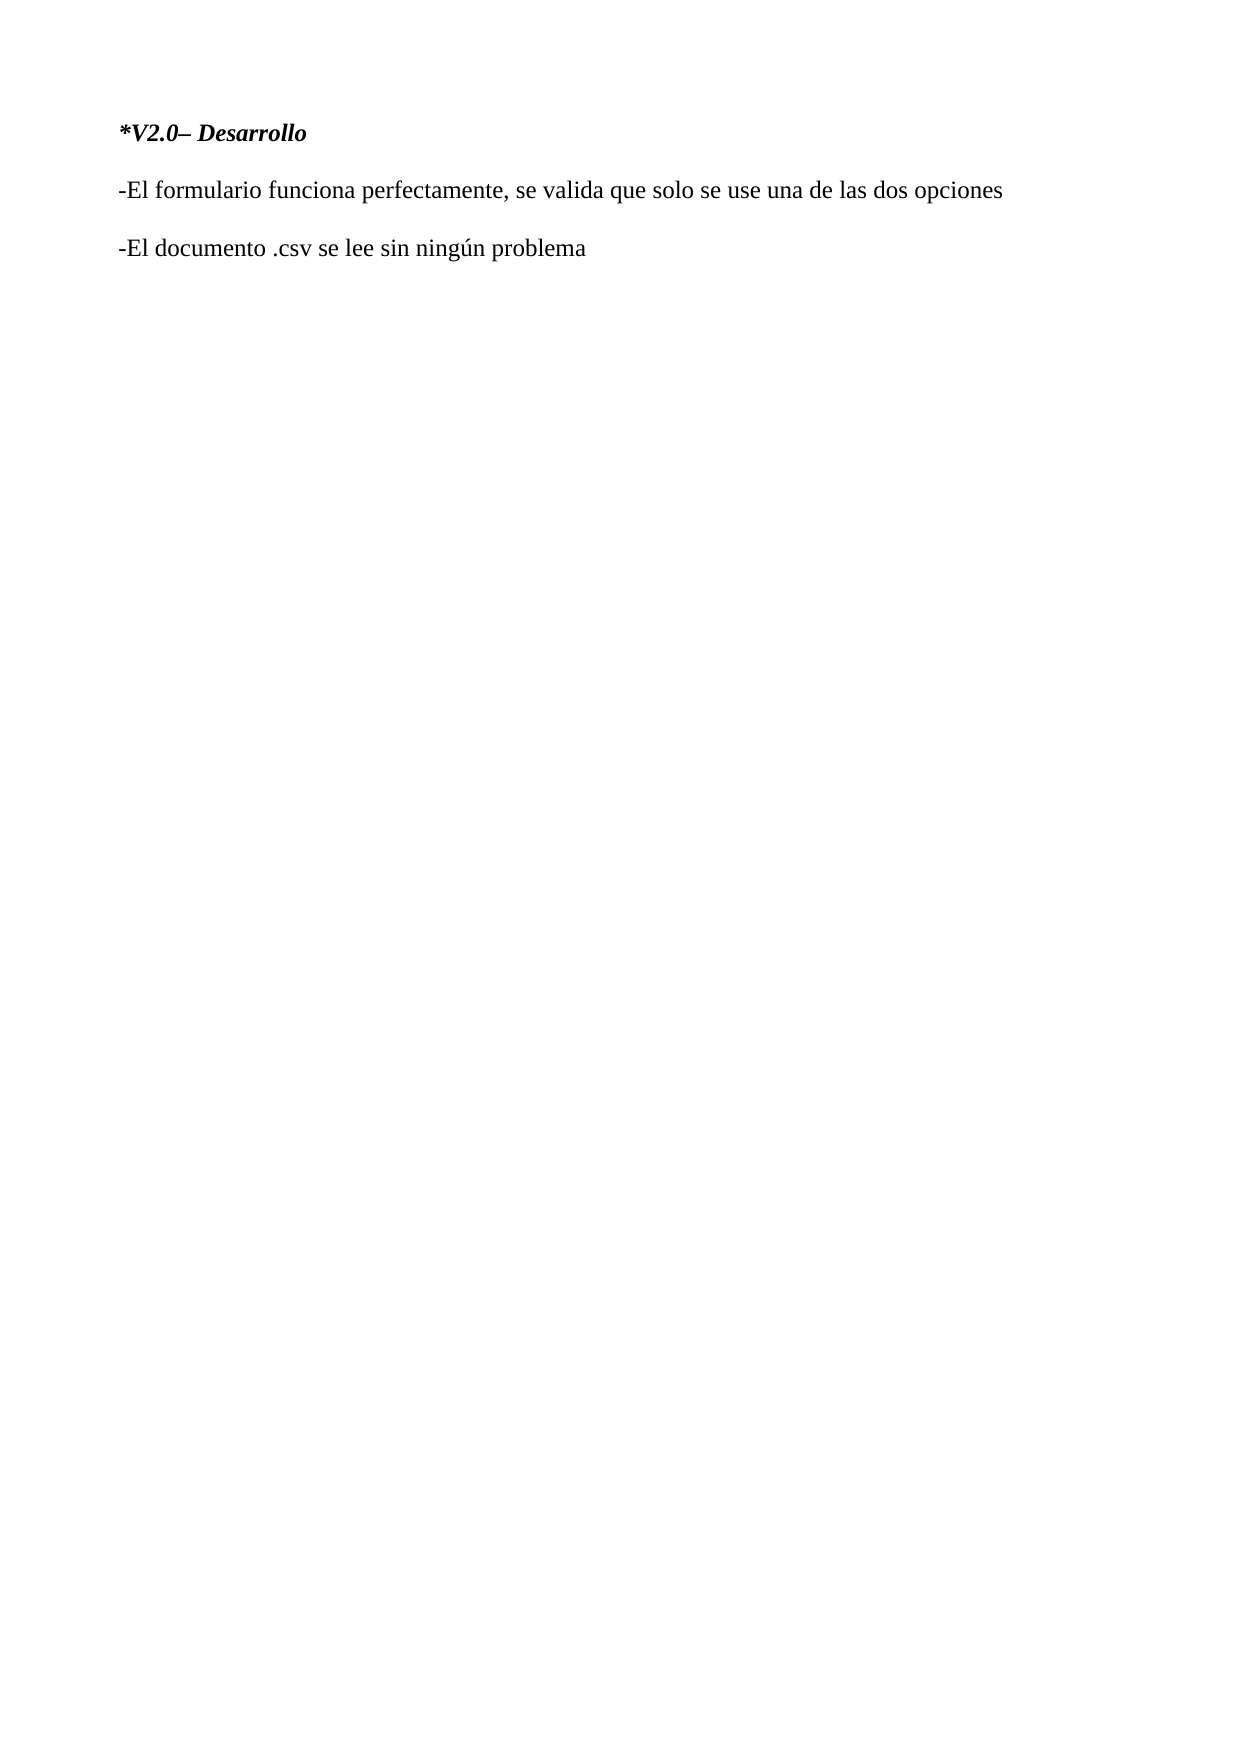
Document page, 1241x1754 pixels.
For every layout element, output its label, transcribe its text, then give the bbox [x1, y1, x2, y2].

text -El formulario funciona perfectamente, se valida que solo se use una de las dos opciones [118, 176, 1122, 204]
text *V2.0– Desarrollo [118, 118, 1122, 147]
text -El documento .csv se lee sin ningún problema [118, 233, 1122, 262]
